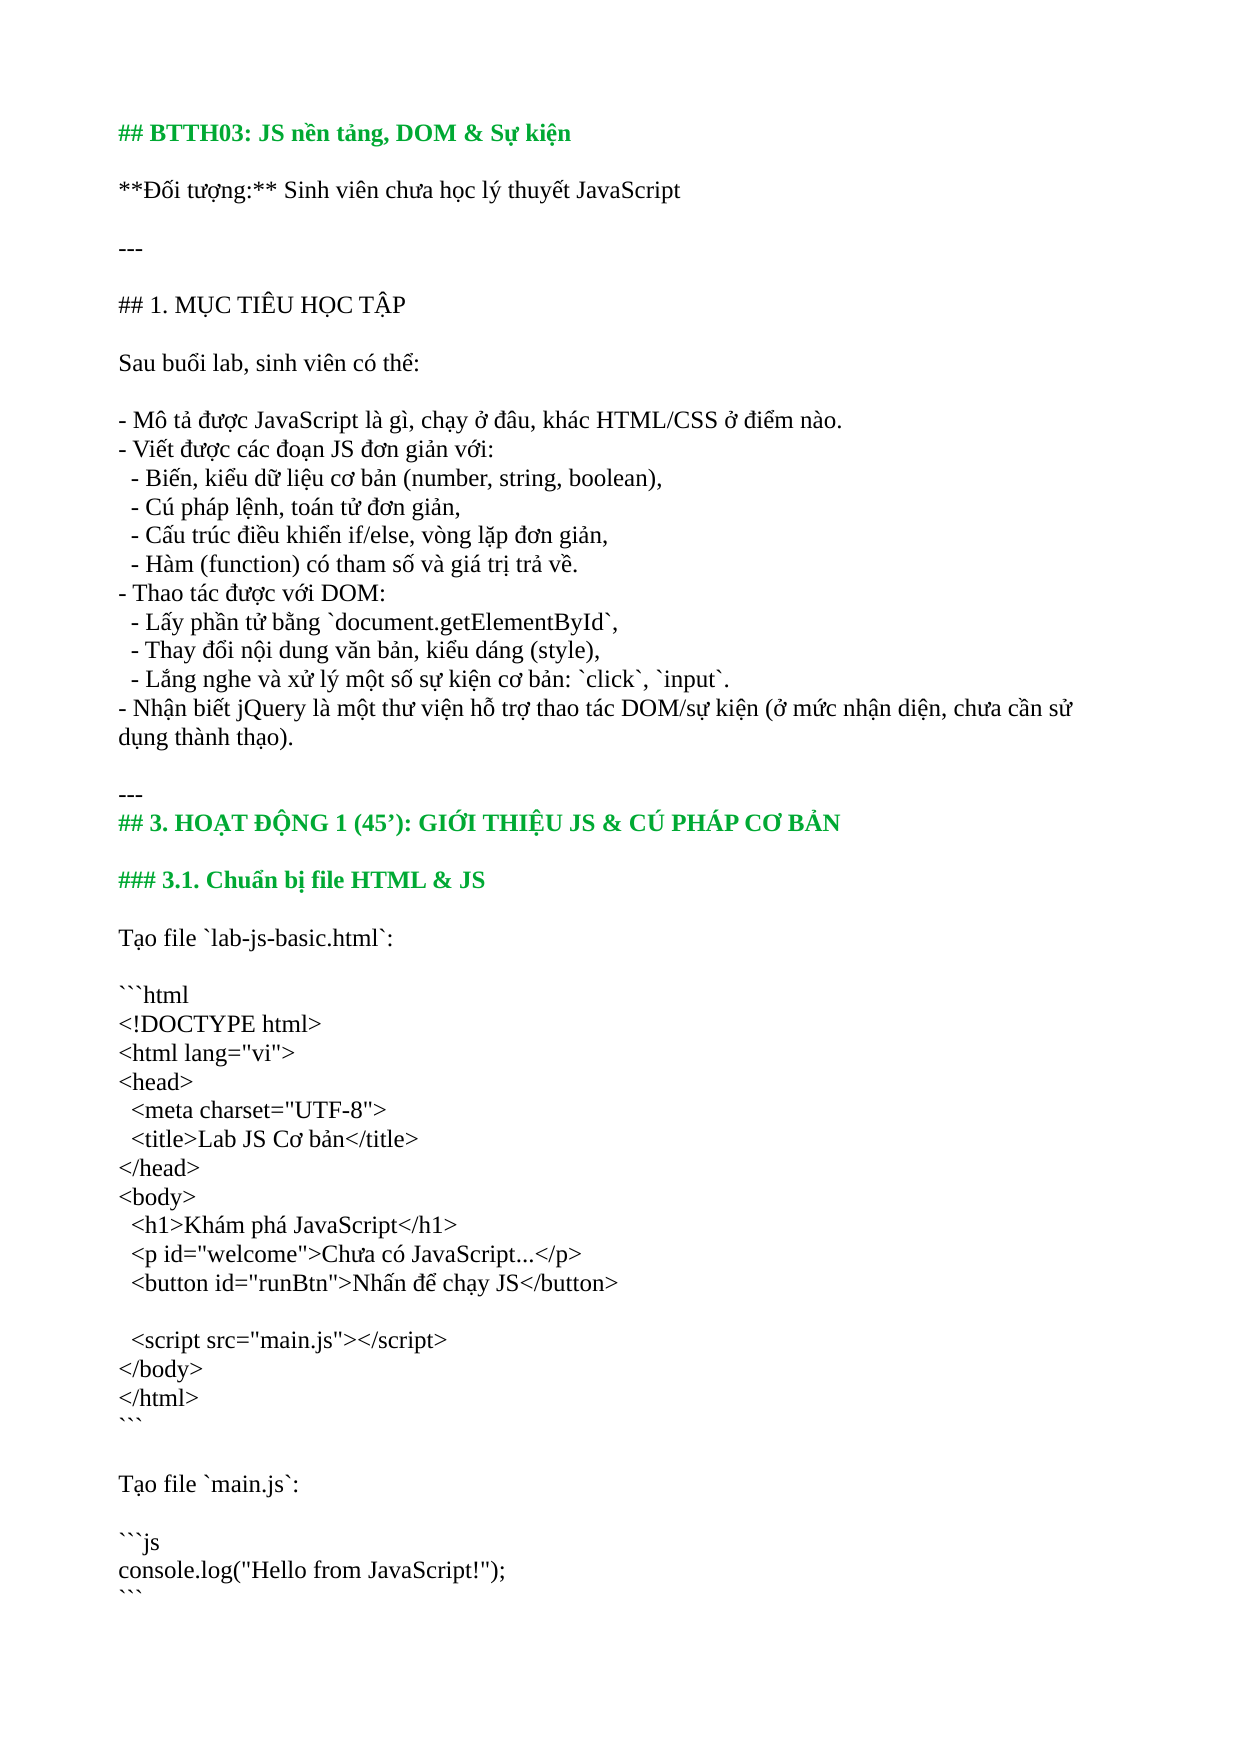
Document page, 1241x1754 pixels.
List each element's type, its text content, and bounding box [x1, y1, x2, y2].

text - Biến, kiểu dữ liệu cơ bản (number, string, boolean), [118, 463, 1122, 492]
text <head> [118, 1067, 1122, 1096]
text - Thay đổi nội dung văn bản, kiểu dáng (style), [118, 636, 1122, 664]
text ### 3.1. Chuẩn bị file HTML & JS [118, 866, 1122, 894]
text <h1>Khám phá JavaScript</h1> [118, 1211, 1122, 1239]
text ``` [118, 1584, 1122, 1613]
text Tạo file `main.js`: [118, 1469, 1122, 1498]
text </head> [118, 1153, 1122, 1182]
text <html lang="vi"> [118, 1038, 1122, 1067]
text --- [118, 779, 1122, 808]
text ## BTTH03: JS nền tảng, DOM & Sự kiện [118, 118, 1122, 147]
text --- [118, 233, 1122, 262]
text <!DOCTYPE html> [118, 1009, 1122, 1038]
text **Đối tượng:** Sinh viên chưa học lý thuyết JavaScript [118, 176, 1122, 204]
text - Lắng nghe và xử lý một số sự kiện cơ bản: `click`, `input`. [118, 664, 1122, 693]
text - Cú pháp lệnh, toán tử đơn giản, [118, 492, 1122, 521]
text <script src="main.js"></script> [118, 1326, 1122, 1354]
text Tạo file `lab-js-basic.html`: [118, 923, 1122, 952]
text <meta charset="UTF-8"> [118, 1096, 1122, 1124]
text <title>Lab JS Cơ bản</title> [118, 1124, 1122, 1153]
text </body> [118, 1354, 1122, 1383]
text Sau buổi lab, sinh viên có thể: [118, 348, 1122, 377]
text ## 3. HOẠT ĐỘNG 1 (45’): GIỚI THIỆU JS & CÚ PHÁP CƠ BẢN [118, 808, 1122, 837]
text ```html [118, 981, 1122, 1009]
text - Nhận biết jQuery là một thư viện hỗ trợ thao tác DOM/sự kiện (ở mức nhận diện, chưa cần sử dụng thành thạo). [118, 693, 1122, 751]
text - Hàm (function) có tham số và giá trị trả về. [118, 549, 1122, 578]
text ``` [118, 1412, 1122, 1441]
text <button id="runBtn">Nhấn để chạy JS</button> [118, 1268, 1122, 1297]
text - Mô tả được JavaScript là gì, chạy ở đâu, khác HTML/CSS ở điểm nào. [118, 406, 1122, 434]
text - Thao tác được với DOM: [118, 578, 1122, 607]
text <body> [118, 1182, 1122, 1211]
text ## 1. MỤC TIÊU HỌC TẬP [118, 291, 1122, 319]
text - Viết được các đoạn JS đơn giản với: [118, 434, 1122, 463]
text <p id="welcome">Chưa có JavaScript...</p> [118, 1239, 1122, 1268]
text - Cấu trúc điều khiển if/else, vòng lặp đơn giản, [118, 521, 1122, 549]
text ```js [118, 1527, 1122, 1556]
text - Lấy phần tử bằng `document.getElementById`, [118, 607, 1122, 636]
text </html> [118, 1383, 1122, 1412]
text console.log("Hello from JavaScript!"); [118, 1556, 1122, 1584]
